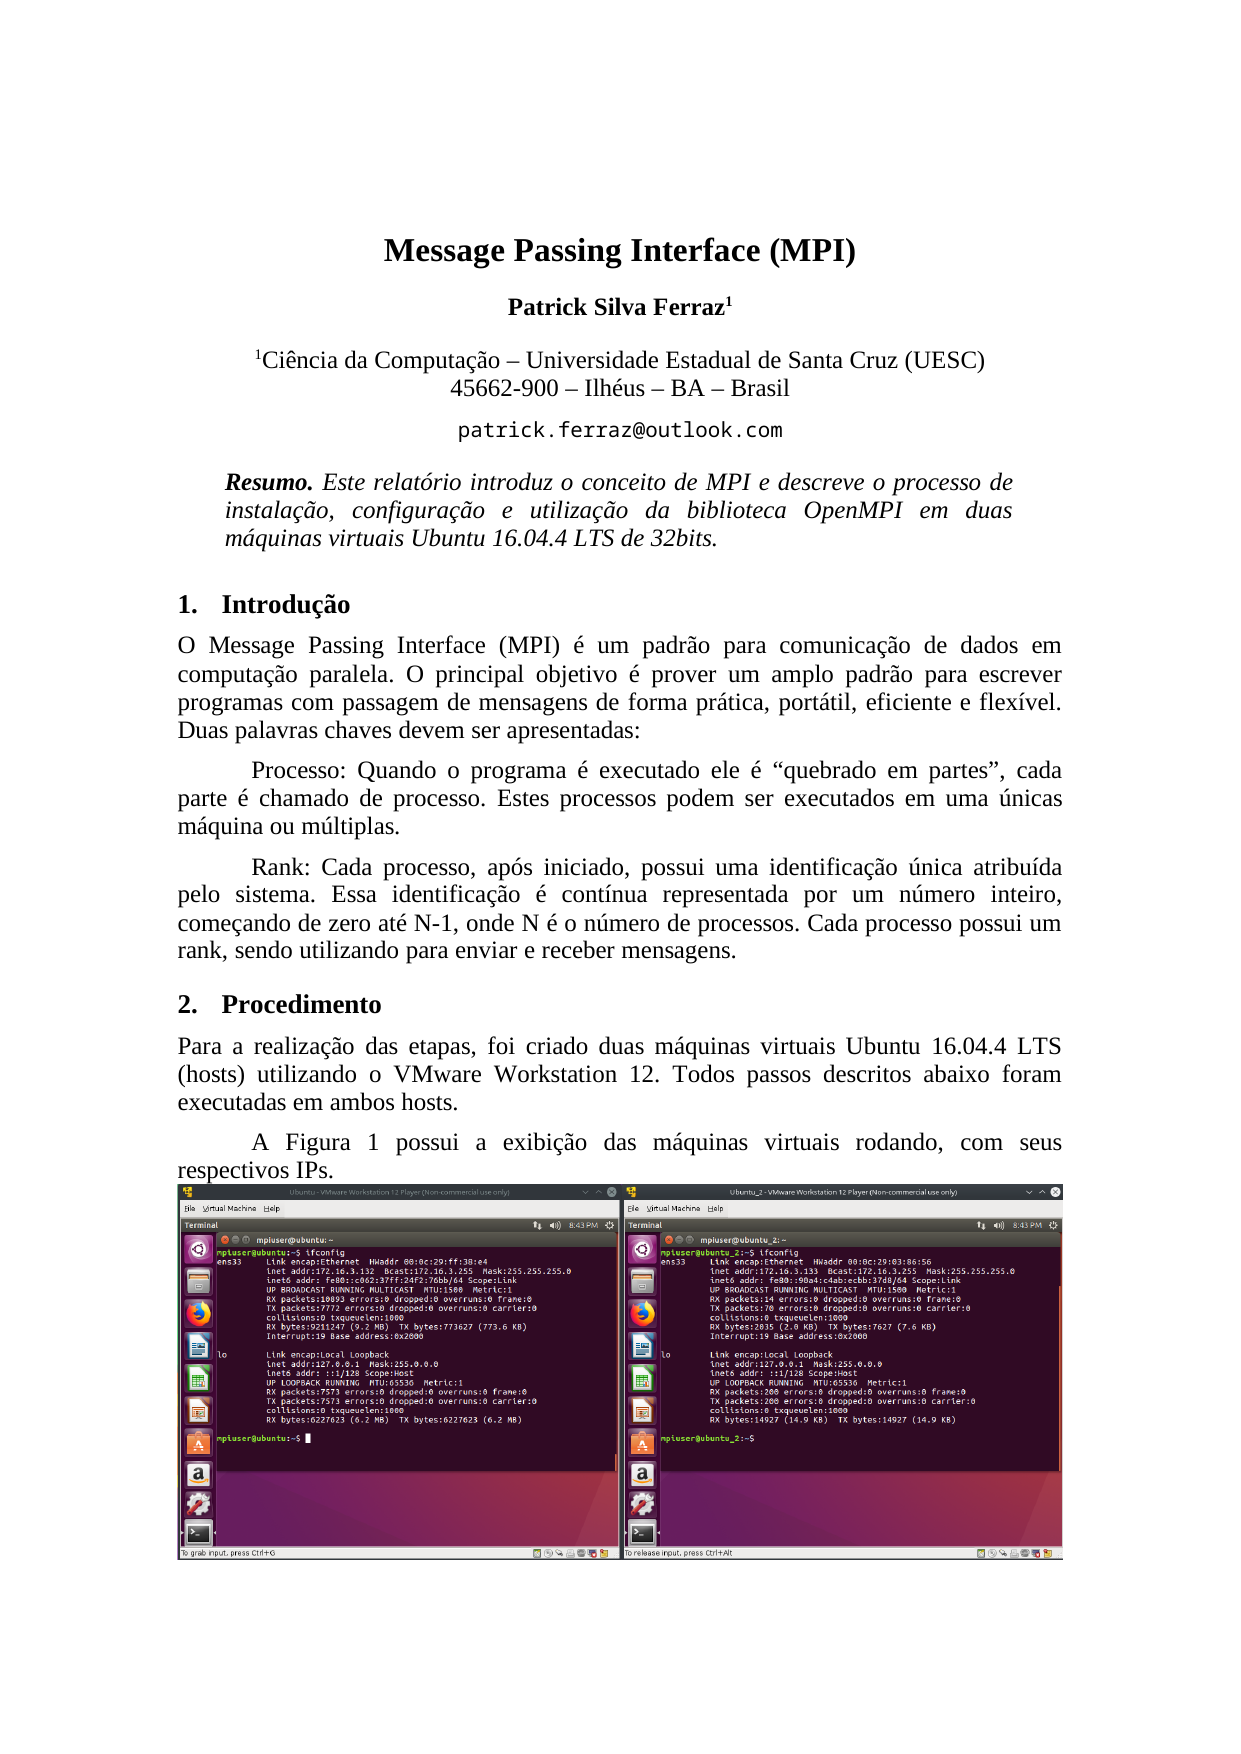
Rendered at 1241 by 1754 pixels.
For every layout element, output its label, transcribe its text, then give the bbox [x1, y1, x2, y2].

text patrick.ferraz@outlook.com [177, 414, 1063, 443]
text Processo: Quando o programa é executado ele é “quebrado em partes”, cada parte é chamado de processo. Estes processos podem ser executados em uma únicas máquina ou múltiplas. [177, 756, 1063, 840]
picture [177, 1184, 1063, 1560]
text 45662-900 – Ilhéus – BA – Brasil [177, 374, 1063, 402]
text Rank: Cada processo, após iniciado, possui uma identificação única atribuída pelo sistema. Essa identificação é contínua representada por um número inteiro, começando de zero até N-1, onde N é o número de processos. Cada processo possui um rank, sendo utilizando para enviar e receber mensagens. [177, 852, 1063, 964]
text Para a realização das etapas, foi criado duas máquinas virtuais Ubuntu 16.04.4 LTS (hosts) utilizando o VMware Workstation 12. Todos passos descritos abaixo foram executadas em ambos hosts. [177, 1032, 1063, 1116]
text Resumo. Este relatório introduz o conceito de MPI e descreve o processo de instalação, configuração e utilização da biblioteca OpenMPI em duas máquinas virtuais Ubuntu 16.04.4 LTS de 32bits. [224, 468, 1016, 552]
text Patrick Silva Ferraz1 [177, 293, 1063, 321]
text O Message Passing Interface (MPI) é um padrão para comunicação de dados em computação paralela. O principal objetivo é prover um amplo padrão para escrever programas com passagem de mensagens de forma prática, portátil, eficiente e flexível. Duas palavras chaves devem ser apresentadas: [177, 631, 1063, 743]
text A Figura 1 possui a exibição das máquinas virtuais rodando, com seus respectivos IPs. [177, 1128, 1063, 1184]
title Procedimento [177, 989, 1063, 1019]
text 1Ciência da Computação – Universidade Estadual de Santa Cruz (UESC) [177, 346, 1063, 374]
title Message Passing Interface (MPI) [177, 231, 1063, 268]
title Introdução [177, 589, 1063, 619]
